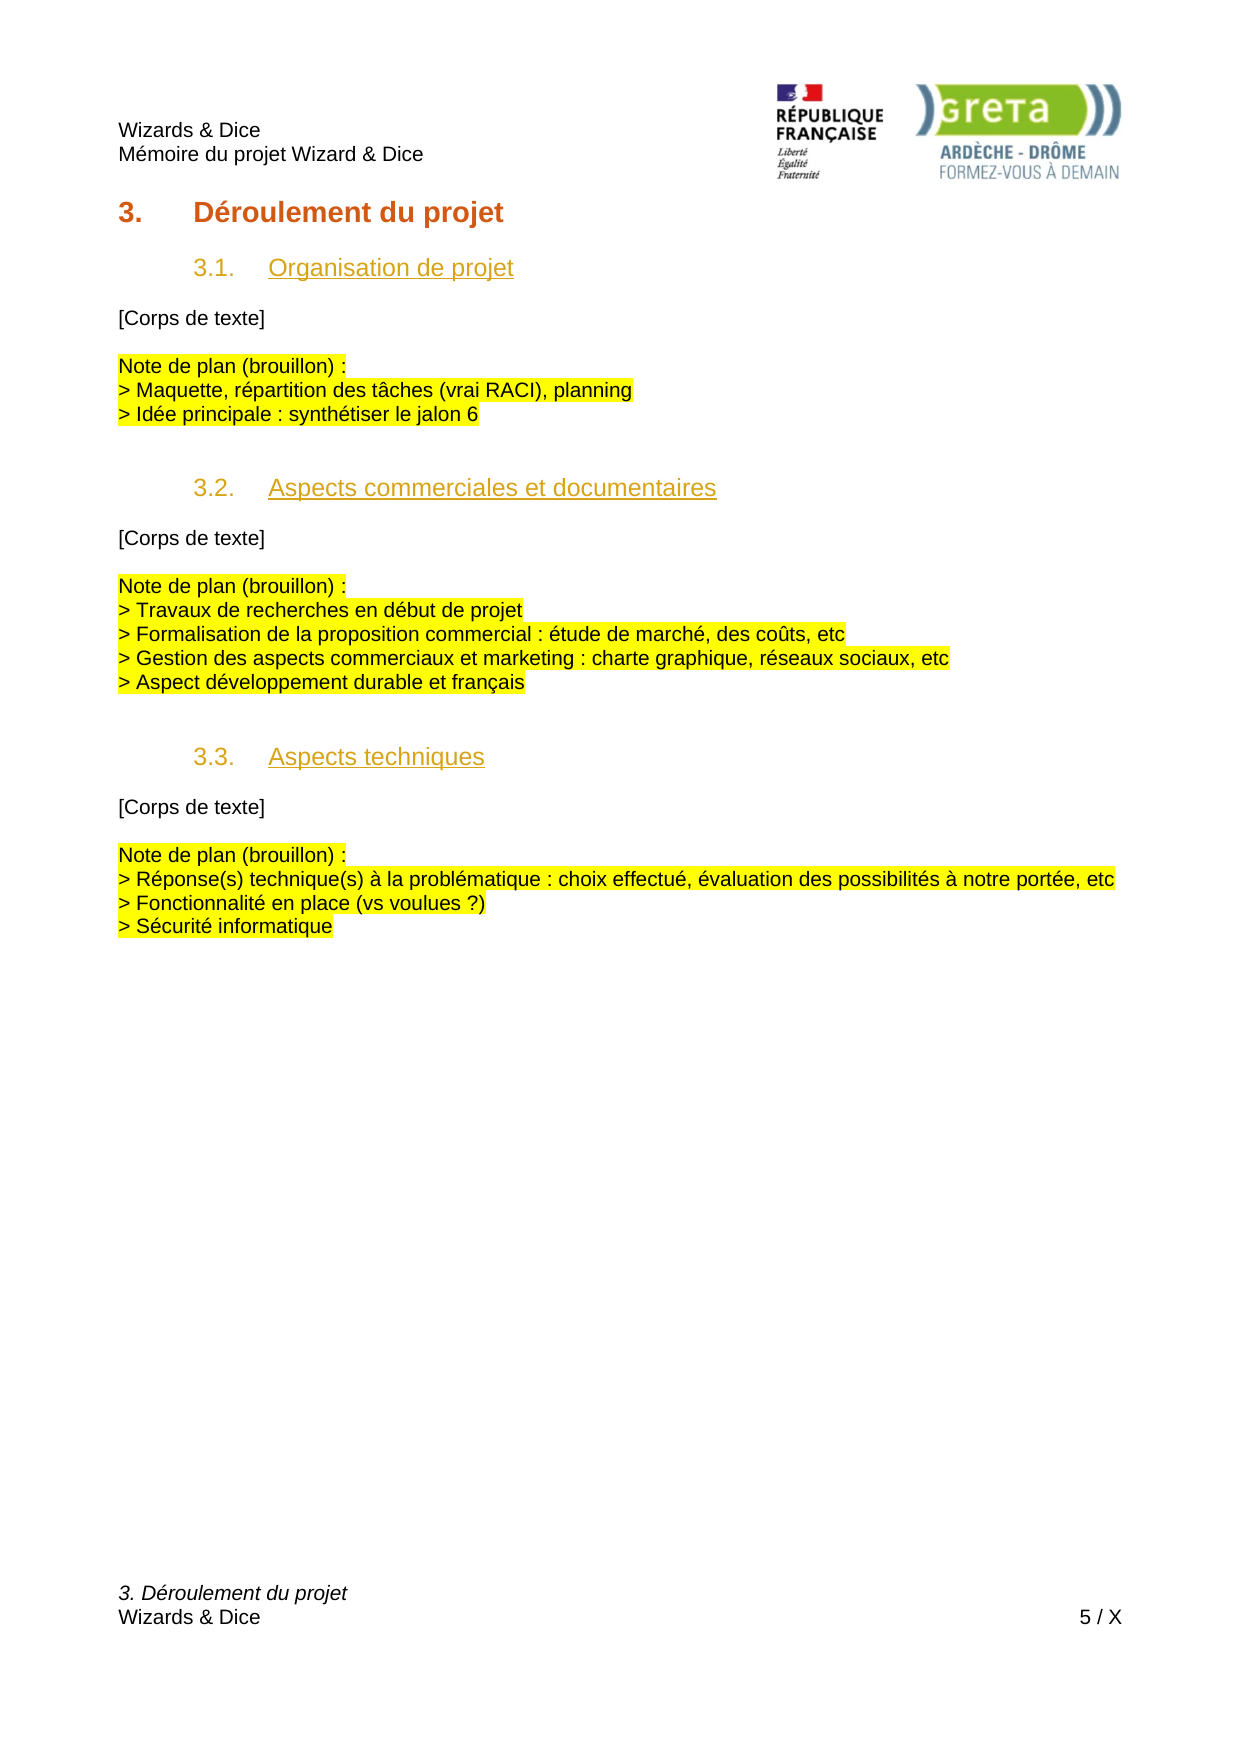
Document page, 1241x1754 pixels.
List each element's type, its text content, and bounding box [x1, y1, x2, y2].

text > Aspect développement durable et français [118, 670, 1122, 694]
text Note de plan (brouillon) : [118, 574, 1122, 598]
text > Maquette, répartition des tâches (vrai RACI), planning [118, 378, 1122, 402]
text > Fonctionnalité en place (vs voulues ?) [118, 890, 1122, 914]
text Note de plan (brouillon) : [118, 842, 1122, 866]
subtitle Déroulement du projet [118, 196, 1122, 229]
picture [776, 82, 1124, 182]
subtitle Aspects commerciales et documentaires [193, 473, 1122, 502]
subtitle Organisation de projet [193, 253, 1122, 282]
text Note de plan (brouillon) : [118, 354, 1122, 378]
subtitle Aspects techniques [193, 742, 1122, 771]
text > Sécurité informatique [118, 914, 1122, 938]
text > Travaux de recherches en début de projet [118, 598, 1122, 622]
text [Corps de texte] [118, 526, 1122, 550]
text [Corps de texte] [118, 794, 1122, 818]
text > Idée principale : synthétiser le jalon 6 [118, 402, 1122, 426]
text > Réponse(s) technique(s) à la problématique : choix effectué, évaluation des possibilités à notre portée, etc [118, 866, 1122, 890]
text [Corps de texte] [118, 306, 1122, 330]
text > Gestion des aspects commerciaux et marketing : charte graphique, réseaux sociaux, etc [118, 646, 1122, 670]
text > Formalisation de la proposition commercial : étude de marché, des coûts, etc [118, 622, 1122, 646]
